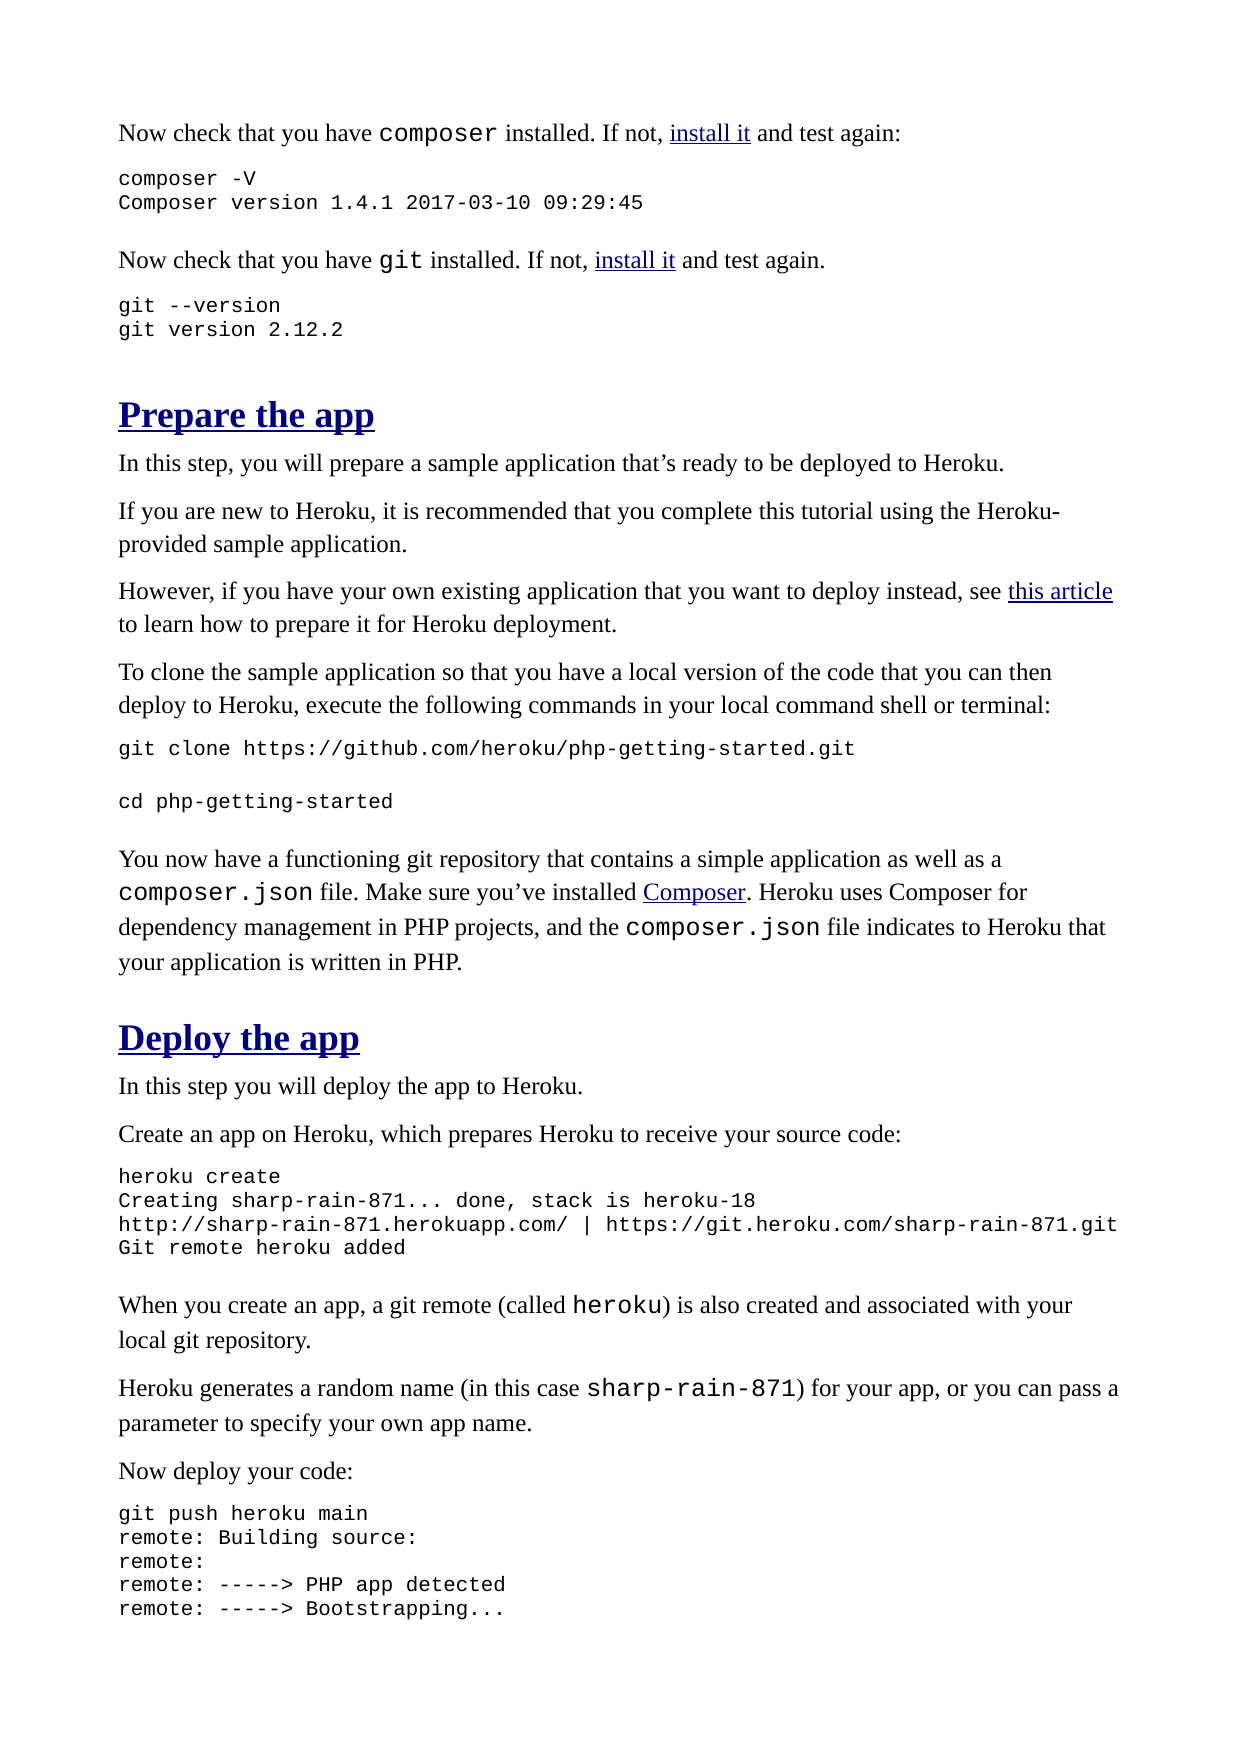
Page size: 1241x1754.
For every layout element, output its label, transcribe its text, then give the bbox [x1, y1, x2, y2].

text remote: Building source: [118, 1527, 1122, 1551]
text In this step you will deploy the app to Heroku. [118, 1071, 1122, 1100]
text You now have a functioning git repository that contains a simple application as well as a composer.json file. Make sure you’ve installed Composer. Heroku uses Composer for dependency management in PHP projects, and the composer.json file indicates to Heroku that your application is written in PHP. [118, 844, 1122, 976]
text git push heroku main [118, 1503, 1122, 1527]
text remote: -----> PHP app detected [118, 1574, 1122, 1598]
text When you create an app, a git remote (called heroku) is also created and associated with your local git repository. [118, 1290, 1122, 1354]
text To clone the sample application so that you have a local version of the code that you can then deploy to Heroku, execute the following commands in your local command shell or terminal: [118, 657, 1122, 719]
text Creating sharp-rain-871... done, stack is heroku-18 [118, 1190, 1122, 1214]
text remote: -----> Bootstrapping... [118, 1598, 1122, 1622]
text git version 2.12.2 [118, 318, 1122, 342]
text Now deploy your code: [118, 1456, 1122, 1484]
text Create an app on Heroku, which prepares Heroku to receive your source code: [118, 1119, 1122, 1147]
text composer -V [118, 168, 1122, 192]
text heroku create [118, 1166, 1122, 1190]
text However, if you have your own existing application that you want to deploy instead, see this article to learn how to prepare it for Heroku deployment. [118, 576, 1122, 638]
subtitle Prepare the app [118, 392, 1122, 436]
subtitle Deploy the app [118, 1016, 1122, 1059]
text Now check that you have git installed. If not, install it and test again. [118, 245, 1122, 276]
text In this step, you will prepare a sample application that’s ready to be deployed to Heroku. [118, 448, 1122, 477]
text Heroku generates a random name (in this case sharp-rain-871) for your app, or you can pass a parameter to specify your own app name. [118, 1373, 1122, 1437]
text http://sharp-rain-871.herokuapp.com/ | https://git.heroku.com/sharp-rain-871.git [118, 1214, 1122, 1237]
text cd php-getting-started [118, 791, 1122, 814]
text git clone https://github.com/heroku/php-getting-started.git [118, 738, 1122, 761]
text If you are new to Heroku, it is recommended that you complete this tutorial using the Heroku-provided sample application. [118, 496, 1122, 557]
text Now check that you have composer installed. If not, install it and test again: [118, 118, 1122, 149]
text Composer version 1.4.1 2017-03-10 09:29:45 [118, 192, 1122, 215]
text git --version [118, 295, 1122, 318]
text Git remote heroku added [118, 1237, 1122, 1261]
text remote: [118, 1551, 1122, 1574]
